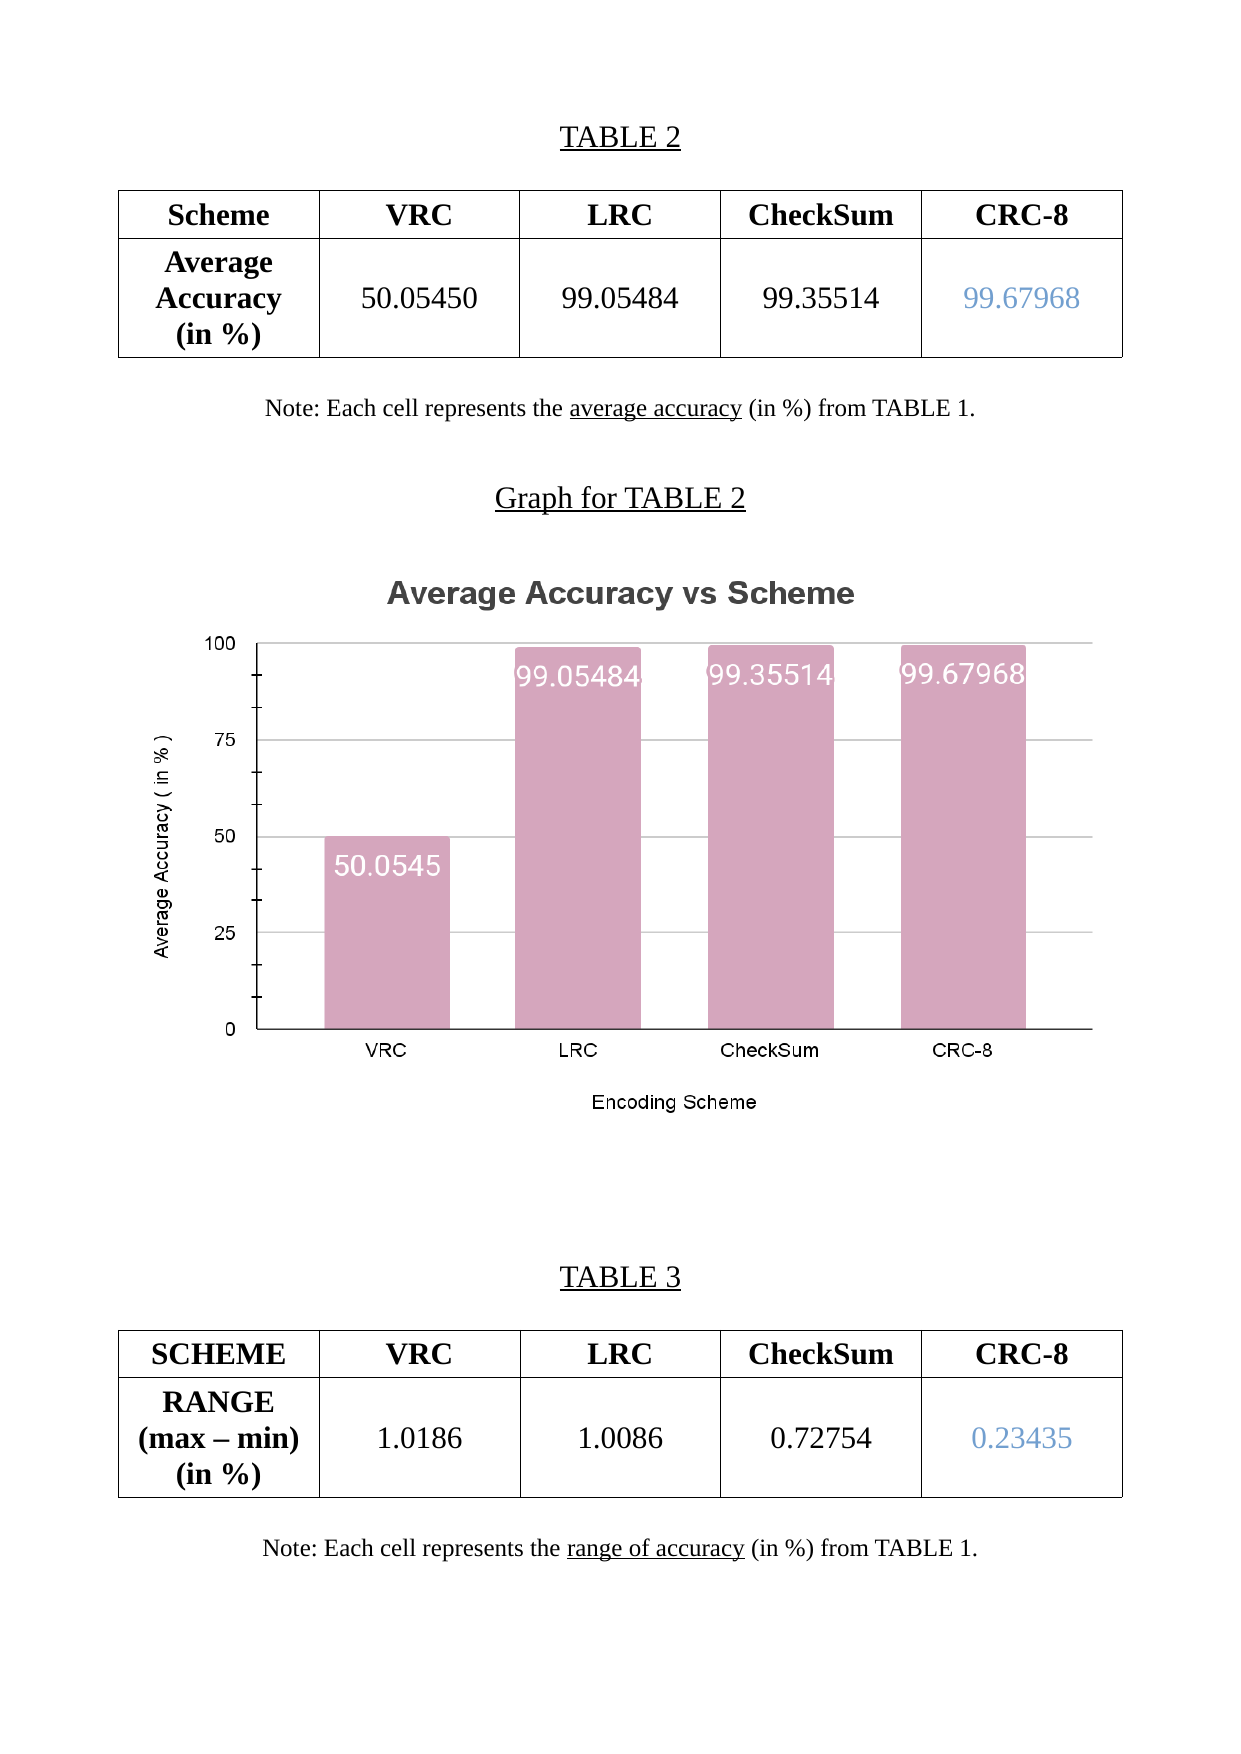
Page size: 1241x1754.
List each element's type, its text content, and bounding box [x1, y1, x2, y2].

table_cell 99.67968 [922, 239, 1122, 357]
table_header LRC [520, 191, 720, 237]
table_header SCHEME [119, 1331, 319, 1377]
table_header CRC-8 [922, 1331, 1122, 1377]
table_cell 1.0086 [521, 1378, 720, 1497]
table_cell 0.72754 [721, 1378, 921, 1497]
table_cell 99.35514 [721, 239, 921, 357]
table_cell 99.05484 [520, 239, 720, 357]
table_cell 1.0186 [320, 1378, 520, 1497]
picture [118, 543, 1123, 1143]
table_header CheckSum [721, 1331, 921, 1377]
text TABLE 3 [118, 1258, 1122, 1294]
table_cell Average Accuracy (in %) [119, 239, 319, 357]
table_cell 0.23435 [922, 1378, 1122, 1497]
table_header VRC [320, 191, 519, 237]
table_header CRC-8 [922, 191, 1122, 237]
table_cell 50.05450 [320, 239, 519, 357]
table_header LRC [521, 1331, 720, 1377]
text Graph for TABLE 2 [118, 479, 1122, 515]
text TABLE 2 [118, 118, 1122, 154]
table_header CheckSum [721, 191, 921, 237]
table_cell RANGE (max – min) (in %) [119, 1378, 319, 1497]
text Note: Each cell represents the range of accuracy (in %) from TABLE 1. [118, 1533, 1122, 1561]
table_header VRC [320, 1331, 520, 1377]
text Note: Each cell represents the average accuracy (in %) from TABLE 1. [118, 393, 1122, 422]
table_header Scheme [119, 191, 319, 237]
